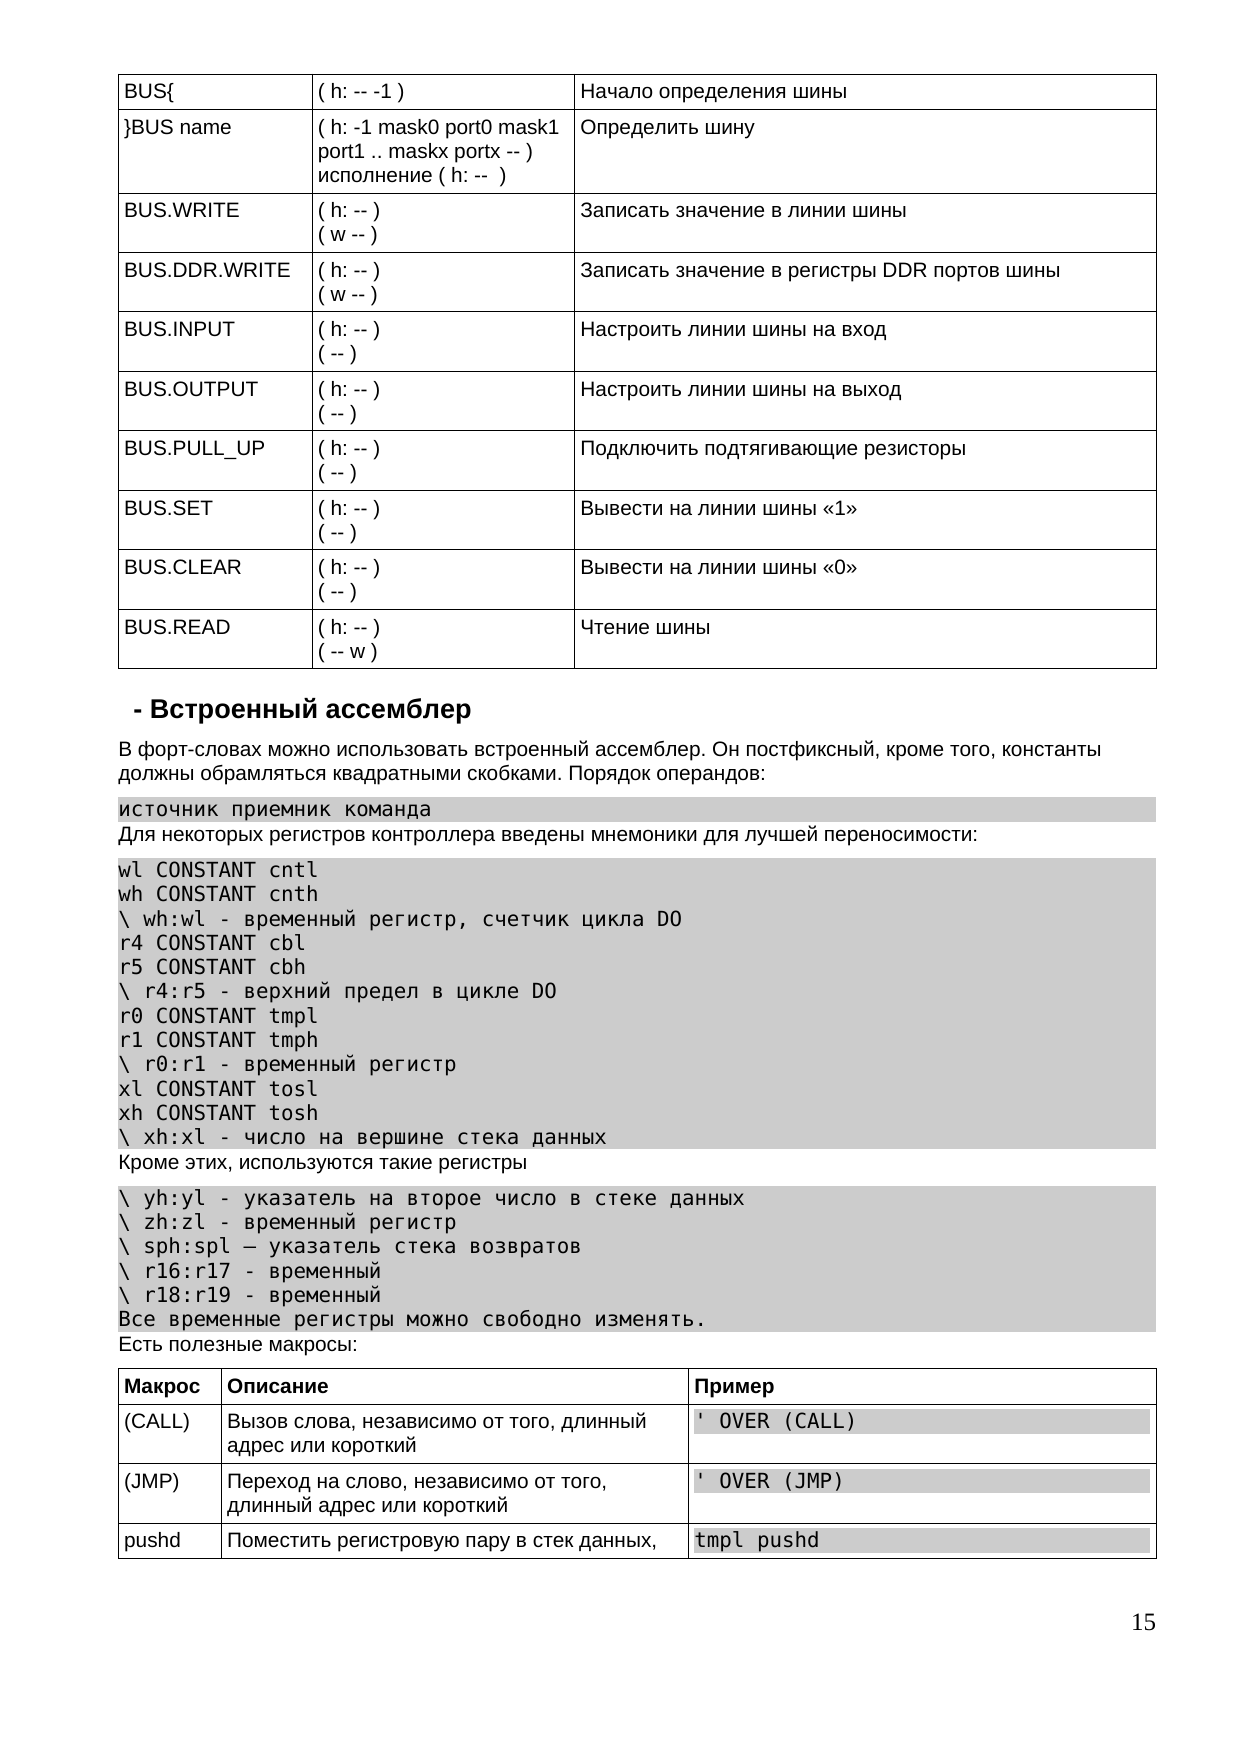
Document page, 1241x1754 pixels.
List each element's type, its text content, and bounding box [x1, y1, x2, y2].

text \ xh:xl - число на вершине стека данных [118, 1125, 1156, 1149]
text \ wh:wl - временный регистр, счетчик цикла DO [118, 907, 1156, 931]
table_cell ( h: -- ) ( -- ) [313, 491, 574, 549]
text \ r18:r19 - временный [118, 1283, 1156, 1307]
text wh CONSTANT cnth [118, 882, 1156, 907]
table_cell ( h: -1 mask0 port0 mask1 port1 .. maskx portx -- ) исполнение ( h: -- ) [313, 110, 574, 192]
text r0 CONSTANT tmpl [118, 1004, 1156, 1028]
text r5 CONSTANT cbh [118, 955, 1156, 979]
table_cell Определить шину [575, 110, 1156, 192]
table_cell ( h: -- ) ( -- ) [313, 550, 574, 609]
text \ sph:spl — указатель стека возвратов [118, 1234, 1156, 1259]
table_cell BUS.CLEAR [119, 550, 312, 609]
table_cell ( h: -- ) ( -- ) [313, 312, 574, 371]
text wl CONSTANT cntl [118, 858, 1156, 882]
text \ zh:zl - временный регистр [118, 1210, 1156, 1234]
table_cell Вызов слова, независимо от того, длинный адрес или короткий [222, 1405, 688, 1463]
subtitle - Встроенный ассемблер [118, 693, 1156, 724]
table_cell BUS.INPUT [119, 312, 312, 371]
table_cell }BUS name [119, 110, 312, 192]
table_cell BUS.DDR.WRITE [119, 253, 312, 311]
table_cell Записать значение в регистры DDR портов шины [575, 253, 1156, 311]
table_cell tmpl pushd [689, 1524, 1156, 1558]
text \ r0:r1 - временный регистр [118, 1052, 1156, 1077]
table_cell Чтение шины [575, 610, 1156, 668]
table_cell (JMP) [119, 1464, 221, 1522]
table_header Описание [222, 1369, 688, 1403]
table_cell BUS.SET [119, 491, 312, 549]
text \ yh:yl - указатель на второе число в стеке данных [118, 1186, 1156, 1210]
table_cell pushd [119, 1524, 221, 1558]
text xh CONSTANT tosh [118, 1101, 1156, 1125]
table_cell ( h: -- ) ( w -- ) [313, 253, 574, 311]
table_cell Подключить подтягивающие резисторы [575, 431, 1156, 490]
table_cell Вывести на линии шины «1» [575, 491, 1156, 549]
table_header Макрос [119, 1369, 221, 1403]
table_cell Настроить линии шины на выход [575, 372, 1156, 430]
table_cell Записать значение в линии шины [575, 194, 1156, 252]
table_cell ( h: -- ) ( -- ) [313, 372, 574, 430]
table_cell BUS.READ [119, 610, 312, 668]
table_cell Настроить линии шины на вход [575, 312, 1156, 371]
text r4 CONSTANT cbl [118, 931, 1156, 955]
text Есть полезные макросы: [118, 1332, 1156, 1356]
text \ r16:r17 - временный [118, 1259, 1156, 1283]
text Все временные регистры можно свободно изменять. [118, 1307, 1156, 1332]
table_cell ( h: -- ) ( -- ) [313, 431, 574, 490]
text r1 CONSTANT tmph [118, 1028, 1156, 1052]
text xl CONSTANT tosl [118, 1077, 1156, 1101]
table_cell BUS.OUTPUT [119, 372, 312, 430]
table_cell ' OVER (CALL) [689, 1405, 1156, 1463]
table_cell BUS.WRITE [119, 194, 312, 252]
table_cell BUS.PULL_UP [119, 431, 312, 490]
table_cell ( h: -- -1 ) [313, 75, 574, 109]
table_cell Поместить регистровую пару в стек данных, [222, 1524, 688, 1558]
table_cell Вывести на линии шины «0» [575, 550, 1156, 609]
table_cell ( h: -- ) ( w -- ) [313, 194, 574, 252]
table_cell (CALL) [119, 1405, 221, 1463]
text Кроме этих, используются такие регистры [118, 1149, 1156, 1173]
table_cell Начало определения шины [575, 75, 1156, 109]
table_cell Переход на слово, независимо от того, длинный адрес или короткий [222, 1464, 688, 1522]
text В форт-словах можно использовать встроенный ассемблер. Он постфиксный, кроме того, константы должны обрамляться квадратными скобками. Порядок операндов: [118, 737, 1156, 785]
table_cell ( h: -- ) ( -- w ) [313, 610, 574, 668]
table_cell ' OVER (JMP) [689, 1464, 1156, 1522]
text Для некоторых регистров контроллера введены мнемоники для лучшей переносимости: [118, 822, 1156, 846]
table_cell BUS{ [119, 75, 312, 109]
text источник приемник команда [118, 797, 1156, 822]
table_header Пример [689, 1369, 1156, 1403]
text \ r4:r5 - верхний предел в цикле DO [118, 979, 1156, 1004]
